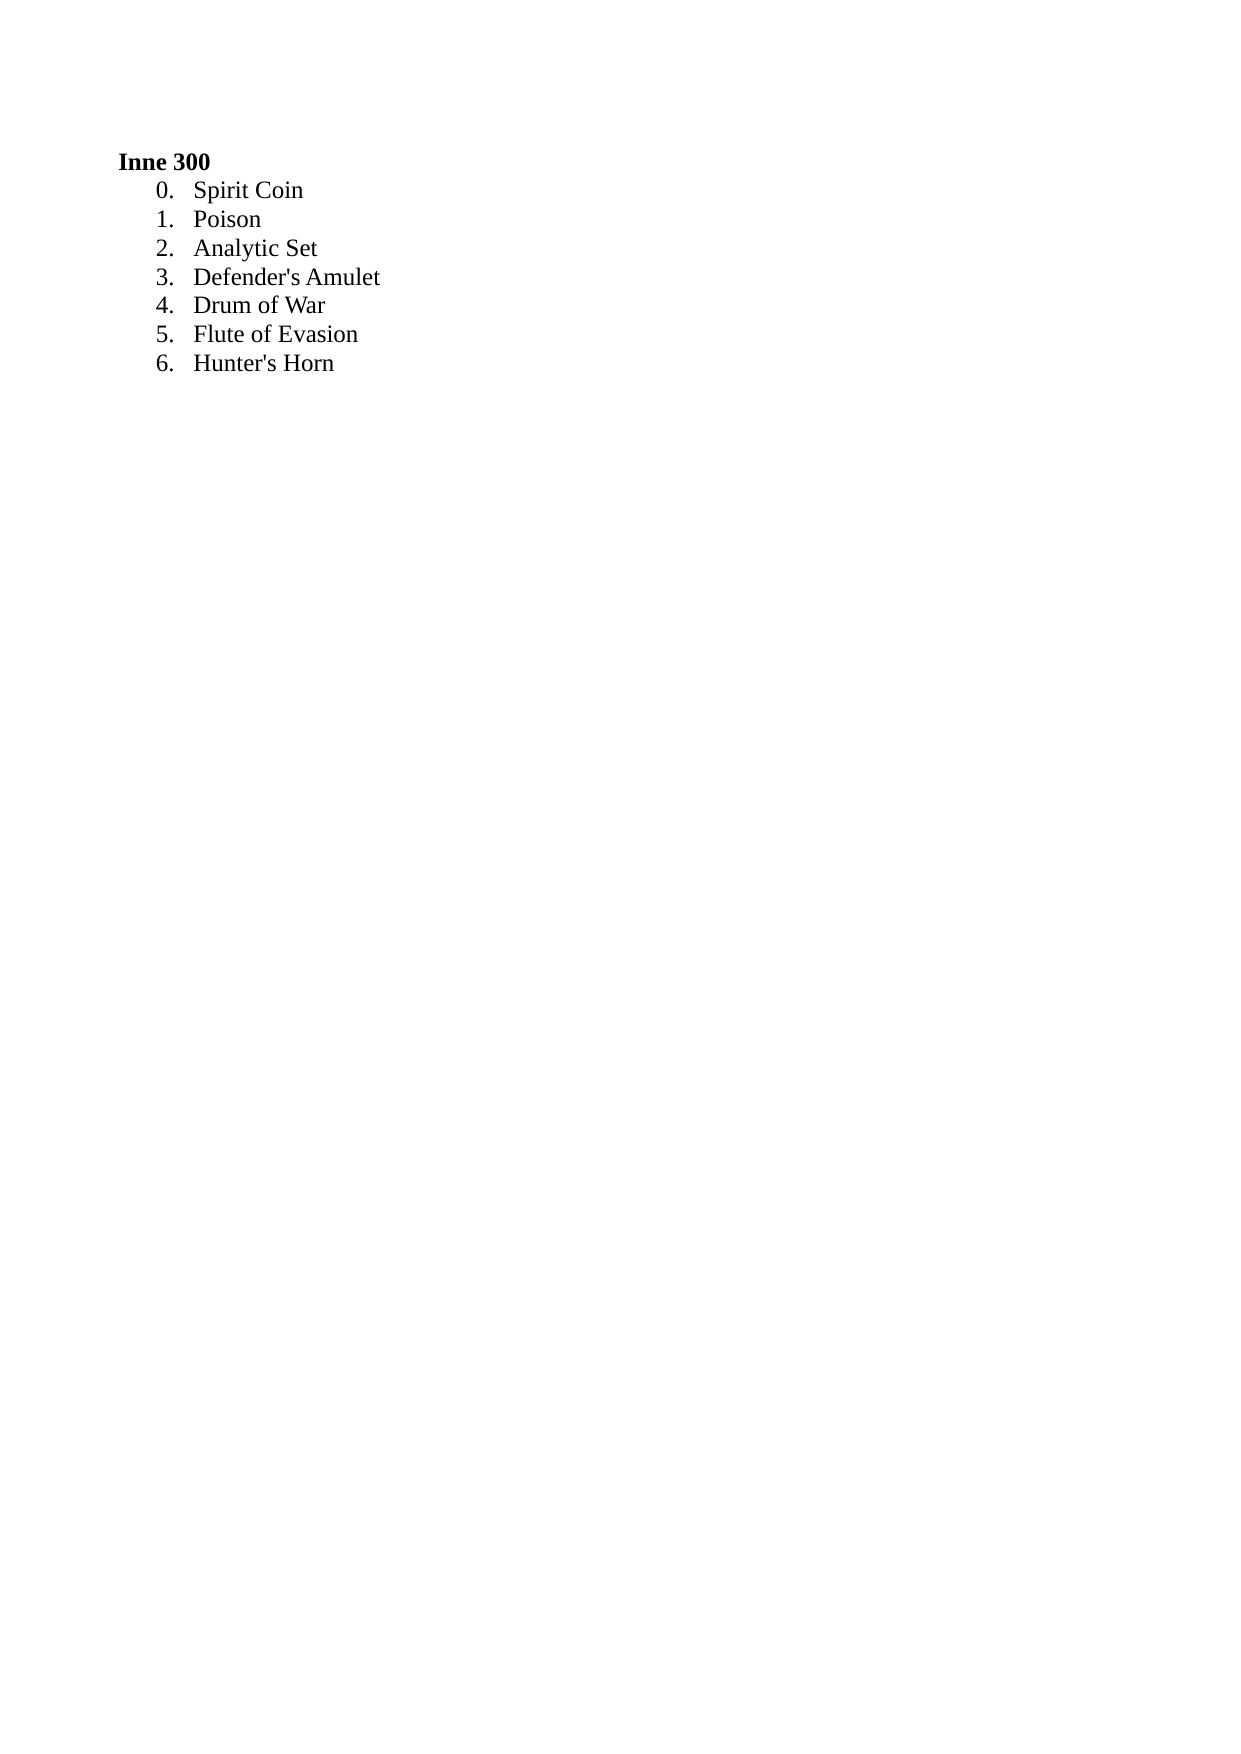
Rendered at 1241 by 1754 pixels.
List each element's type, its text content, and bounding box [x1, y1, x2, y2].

list Poison [156, 204, 1122, 233]
list Spirit Coin [156, 176, 1122, 204]
list Analytic Set [156, 233, 1122, 262]
text Inne 300 [118, 147, 1122, 176]
list Defender's Amulet [156, 262, 1122, 291]
list Flute of Evasion [156, 319, 1122, 348]
list Hunter's Horn [156, 348, 1122, 377]
list Drum of War [156, 291, 1122, 319]
